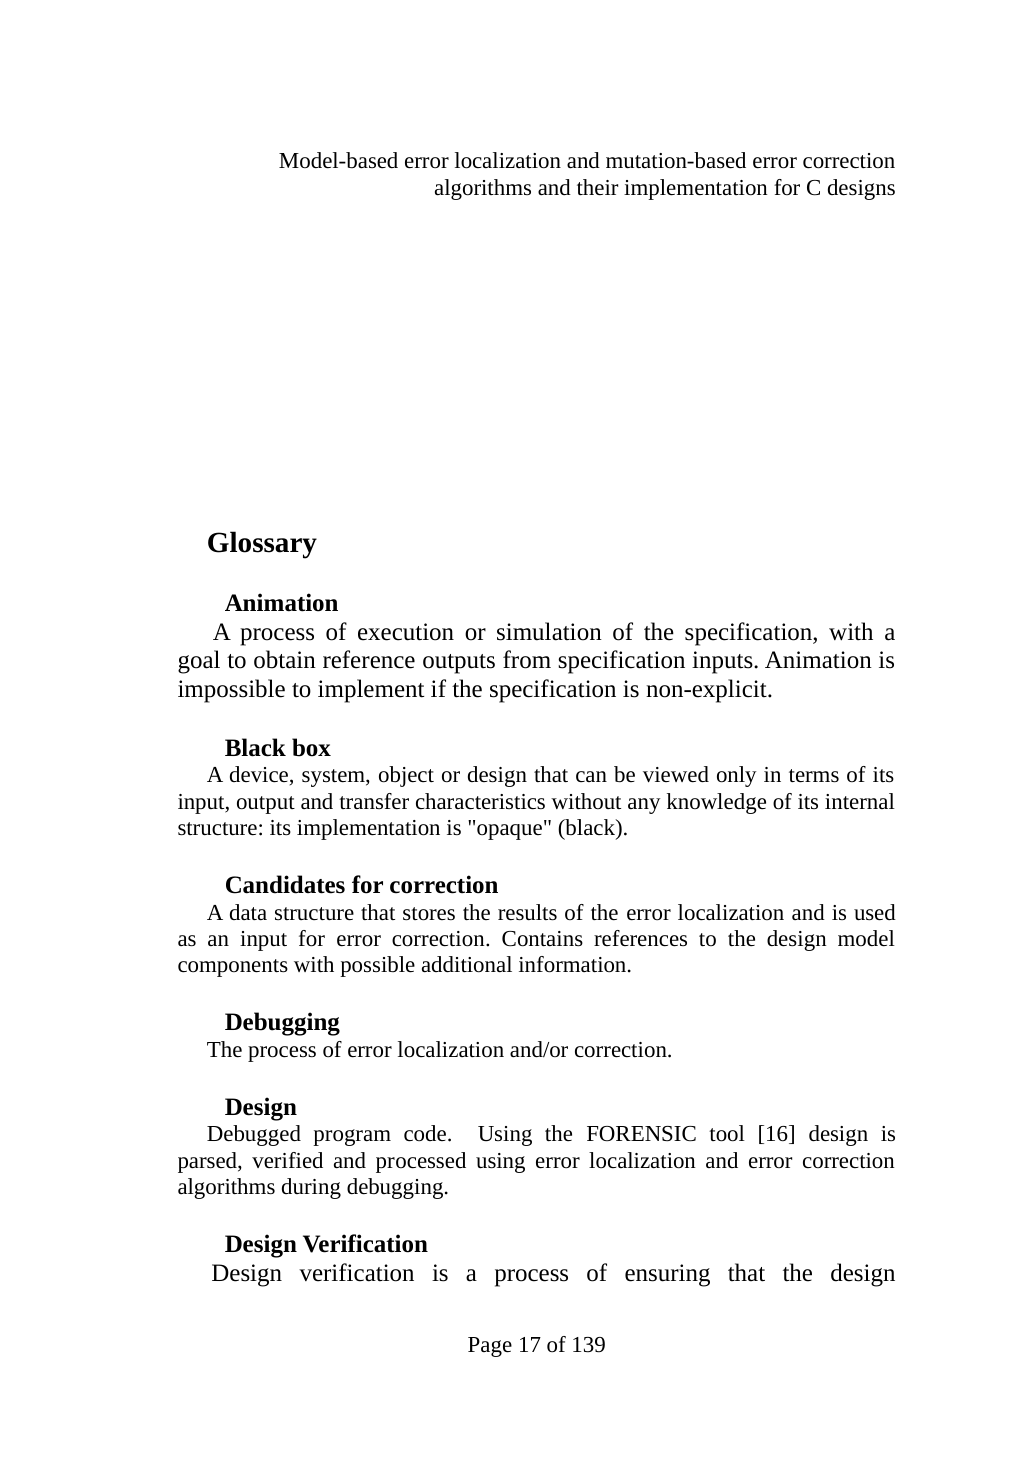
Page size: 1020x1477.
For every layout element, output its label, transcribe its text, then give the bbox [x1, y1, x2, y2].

text Debugging [224, 1007, 896, 1036]
text Design Verification [224, 1229, 896, 1258]
text A process of execution or simulation of the specification, with a goal to obtain reference outputs from specification inputs. Animation is impossible to implement if the specification is non-explicit. [177, 617, 896, 703]
text Design verification is a process of ensuring that the design [176, 1258, 896, 1287]
text A device, system, object or design that can be viewed only in terms of its input, output and transfer characteristics without any knowledge of its internal structure: its implementation is "opaque" (black). [177, 761, 896, 840]
subtitle Glossary [207, 525, 896, 559]
text Black box [224, 733, 896, 761]
text A data structure that stores the results of the error localization and is used as an input for error correction. Contains references to the design model components with possible additional information. [177, 899, 896, 978]
text The process of error localization and/or correction. [177, 1036, 896, 1062]
text Design [224, 1092, 896, 1121]
text Candidates for correction [224, 870, 896, 899]
text Debugged program code. Using the FORENSIC tool [16] design is parsed, verified and processed using error localization and error correction algorithms during debugging. [177, 1121, 896, 1199]
text Animation [224, 588, 896, 617]
